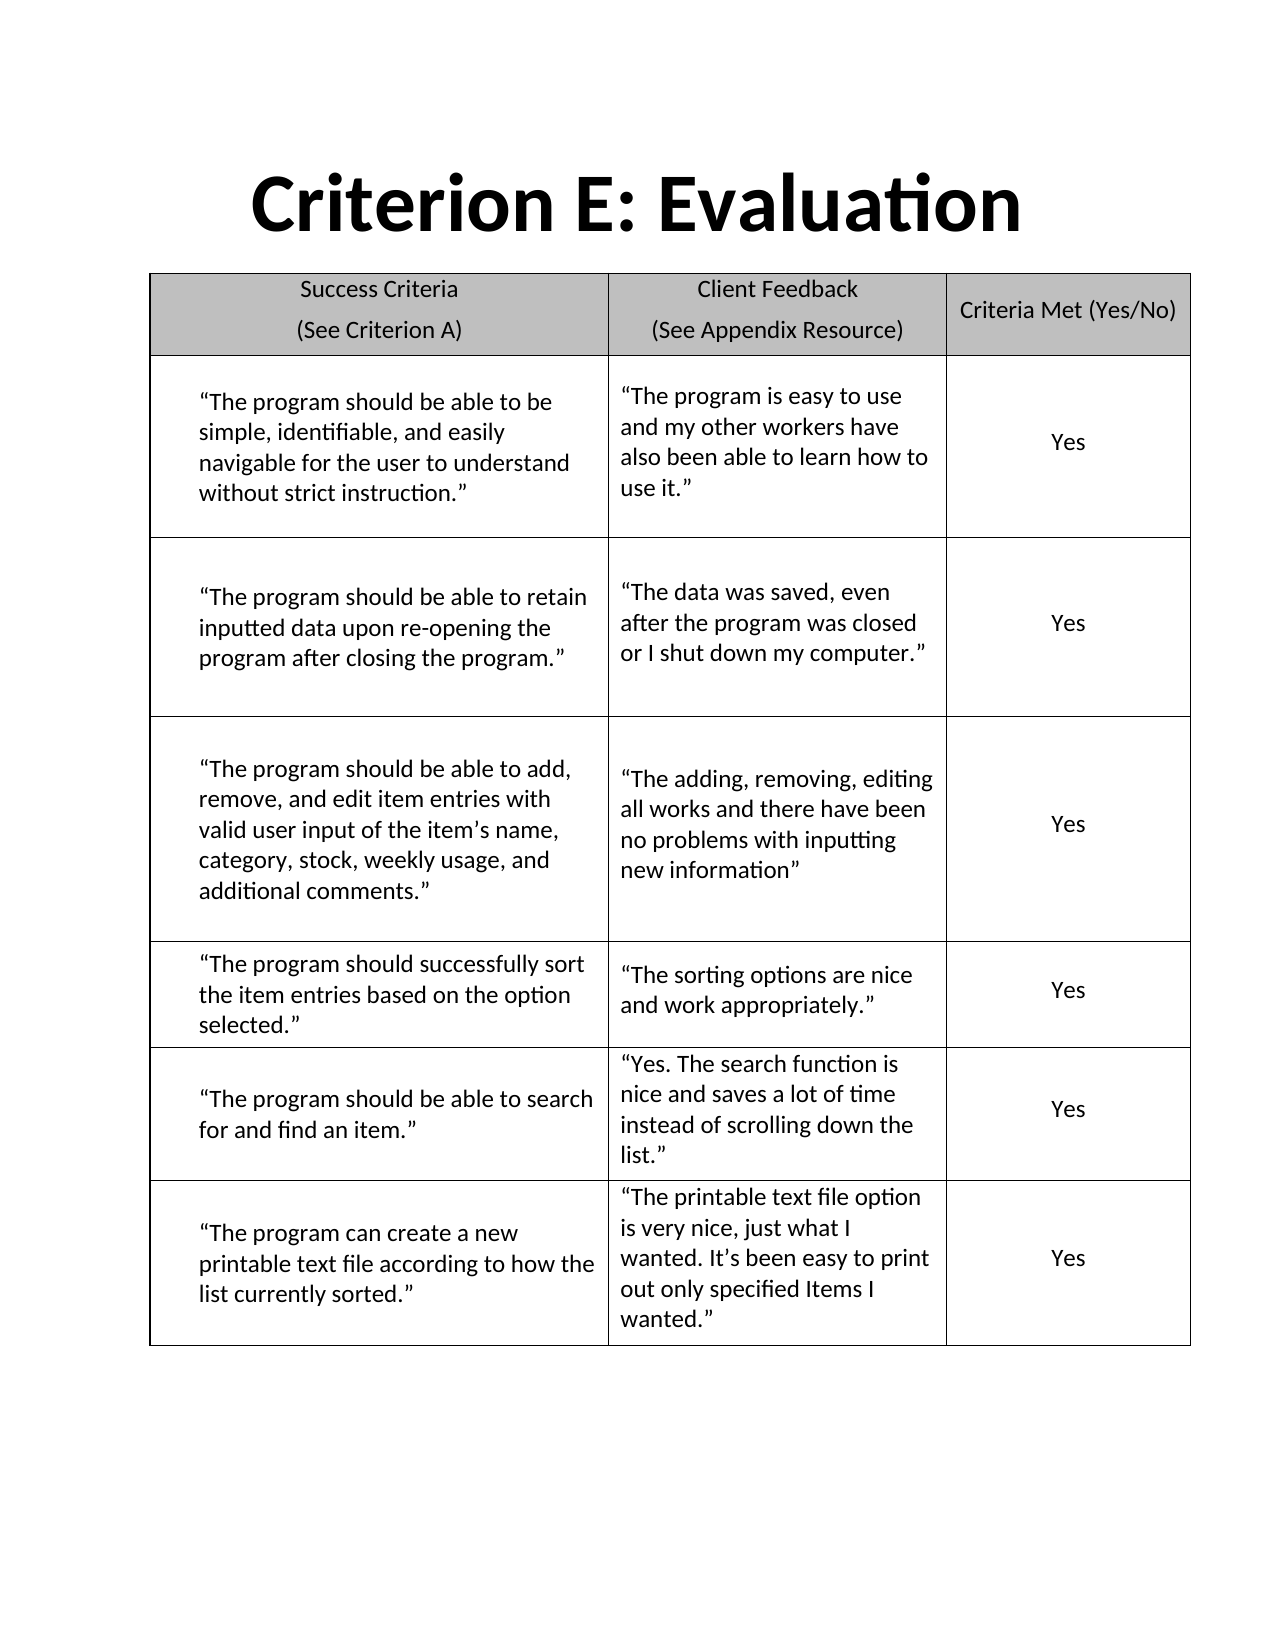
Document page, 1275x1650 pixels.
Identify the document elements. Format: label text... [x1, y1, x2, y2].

table_cell “The program should be able to add, remove, and edit item entries with valid user input of the item’s name, category, stock, weekly usage, and additional comments.” [151, 717, 608, 941]
table_cell “The data was saved, even after the program was closed or I shut down my computer.” [609, 538, 946, 716]
table_cell “The program should be able to retain inputted data upon re-opening the program after closing the program.” [151, 538, 608, 716]
table_cell Yes [947, 1048, 1190, 1180]
table_cell Yes [947, 717, 1190, 941]
table_cell Yes [947, 942, 1190, 1047]
table_header Success Criteria (See Criterion A) [151, 274, 608, 355]
table_cell “The program should be able to be simple, identifiable, and easily navigable for the user to understand without strict instruction.” [151, 356, 608, 537]
table_cell “The adding, removing, editing all works and there have been no problems with inputting new information” [609, 717, 946, 941]
table_cell “The sorting options are nice and work appropriately.” [609, 942, 946, 1047]
table_cell Yes [947, 538, 1190, 716]
table_cell Yes [947, 356, 1190, 537]
table_cell “The program should successfully sort the item entries based on the option selected.” [151, 942, 608, 1047]
table_header Criteria Met (Yes/No) [947, 274, 1190, 355]
table_cell “Yes. The search function is nice and saves a lot of time instead of scrolling down the list.” [609, 1048, 946, 1180]
table_cell Yes [947, 1181, 1190, 1344]
table_cell “The program is easy to use and my other workers have also been able to learn how to use it.” [609, 356, 946, 537]
text Criterion E: Evaluation [150, 150, 1125, 252]
table_cell “The printable text file option is very nice, just what I wanted. It’s been easy to print out only specified Items I wanted.” [609, 1181, 946, 1344]
table_cell “The program can create a new printable text file according to how the list currently sorted.” [151, 1181, 608, 1344]
table_header Client Feedback (See Appendix Resource) [609, 274, 946, 355]
table_cell “The program should be able to search for and find an item.” [151, 1048, 608, 1180]
